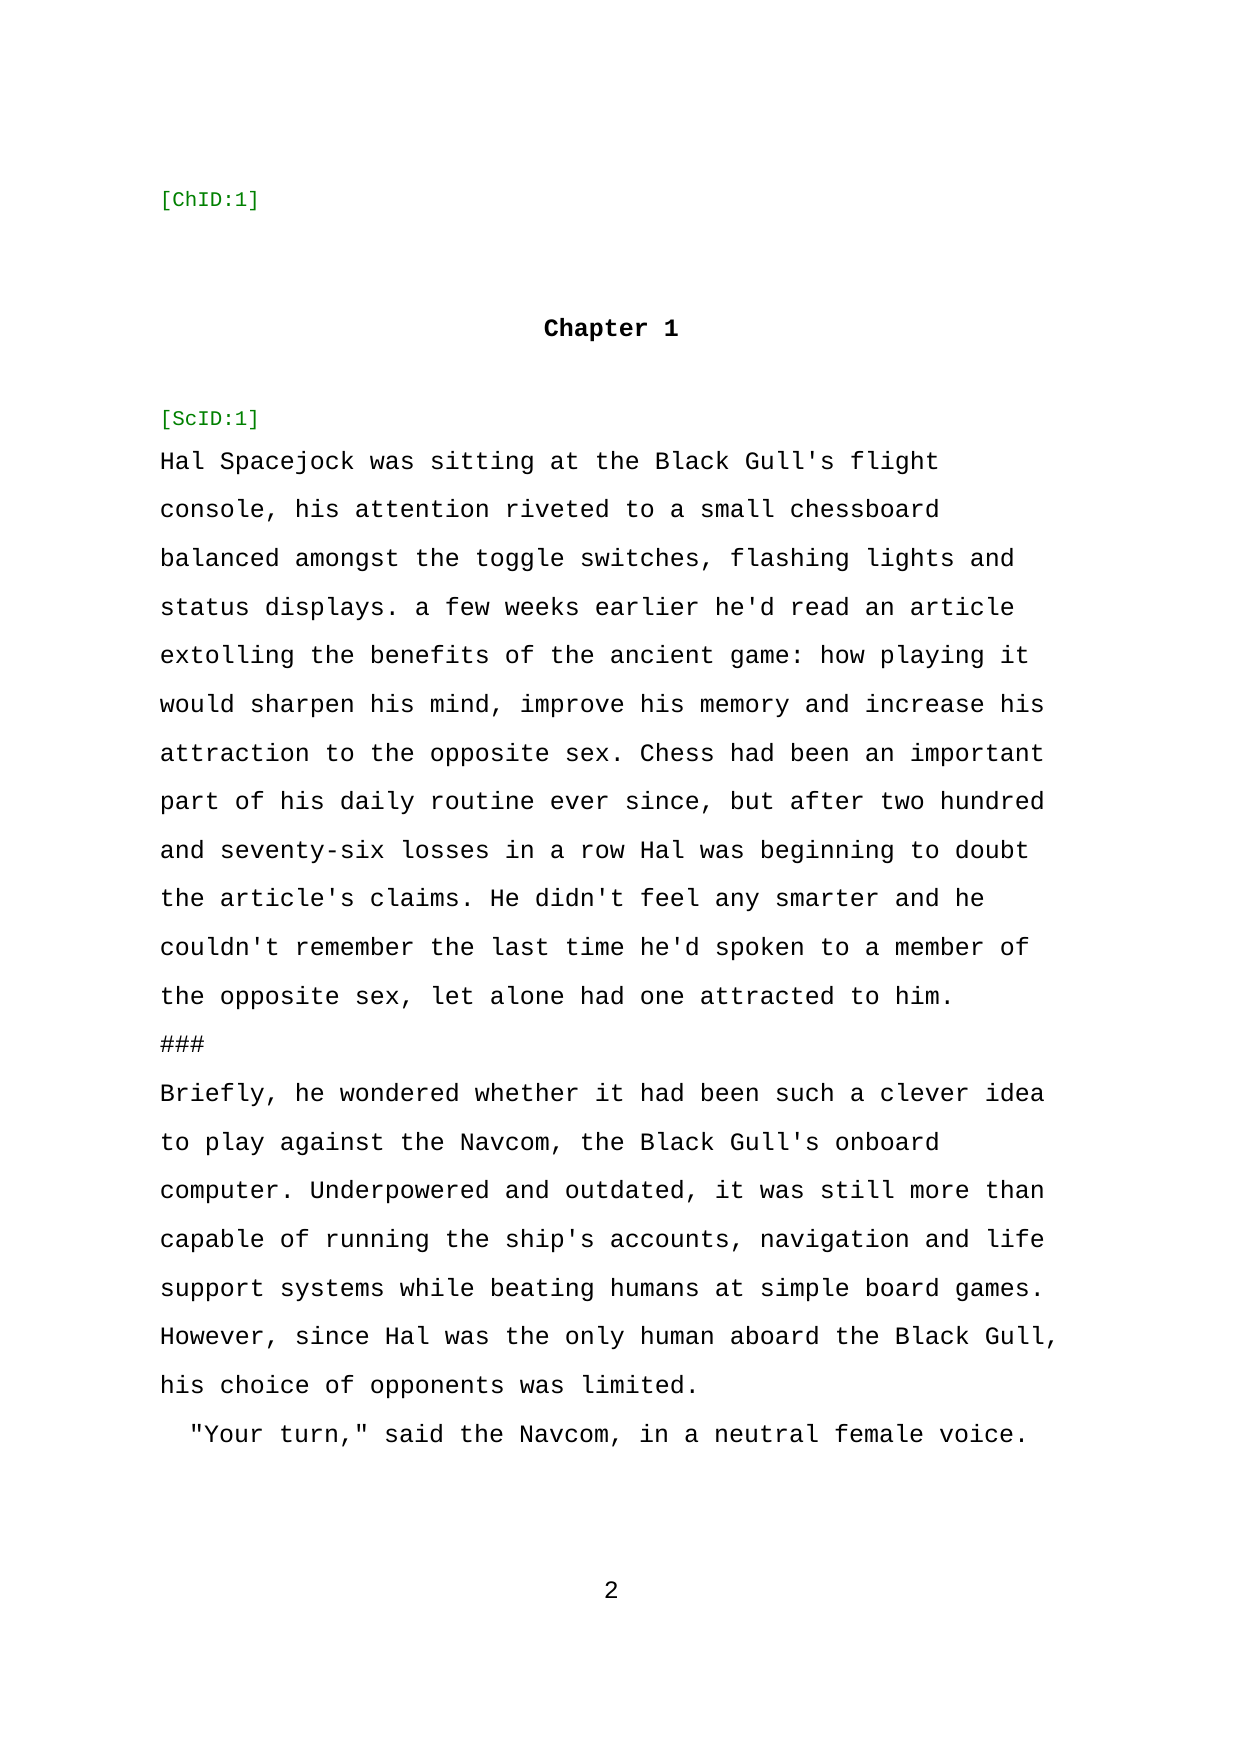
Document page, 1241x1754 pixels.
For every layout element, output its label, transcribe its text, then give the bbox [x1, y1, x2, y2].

subtitle Chapter 1 [159, 316, 1063, 344]
text [ChID:1] [159, 189, 1063, 213]
text Briefly, he wondered whether it had been such a clever idea to play against the Navcom, the Black Gull's onboard computer. Underpowered and outdated, it was still more than capable of running the ship's accounts, navigation and life support systems while beating humans at simple board games. However, since Hal was the only human aboard the Black Gull, his choice of opponents was limited. [159, 1081, 1063, 1401]
text Hal Spacejock was sitting at the Black Gull's flight console, his attention riveted to a small chessboard balanced amongst the toggle switches, flashing lights and status displays. a few weeks earlier he'd read an article extolling the benefits of the ancient game: how playing it would sharpen his mind, improve his memory and increase his attraction to the opposite sex. Chess had been an important part of his daily routine ever since, but after two hundred and seventy-six losses in a row Hal was beginning to doubt the article's claims. He didn't feel any smarter and he couldn't remember the last time he'd spoken to a member of the opposite sex, let alone had one attracted to him. [159, 448, 1063, 1012]
text [ScID:1] [159, 408, 1063, 431]
text "Your turn," said the Navcom, in a neutral female voice. [159, 1421, 1063, 1449]
text ### [159, 1032, 1063, 1060]
